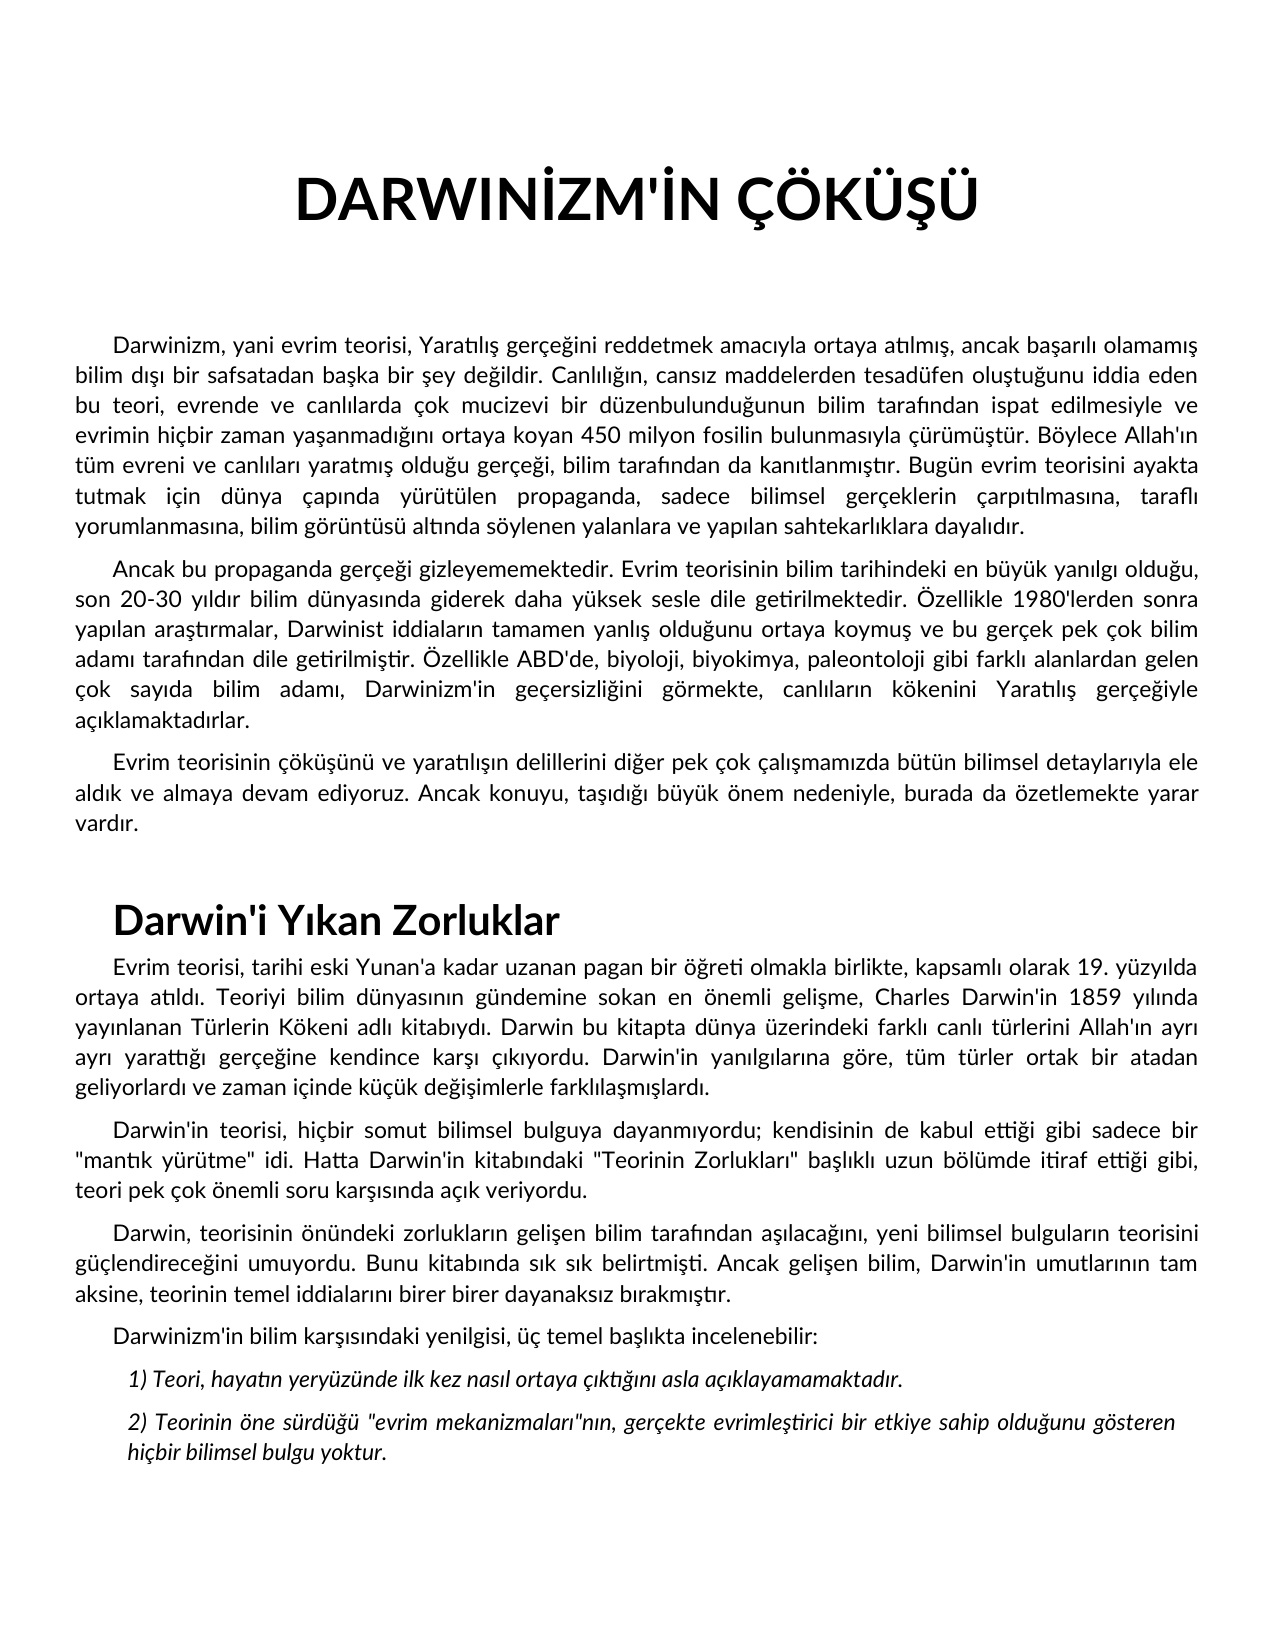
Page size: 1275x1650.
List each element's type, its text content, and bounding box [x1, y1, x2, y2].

subtitle DARWINİZM'İN ÇÖKÜŞÜ [75, 162, 1200, 232]
text Darwin, teorisinin önündeki zorlukların gelişen bilim tarafından aşılacağını, yeni bilimsel bulguların teorisini güçlendireceğini umuyordu. Bunu kitabında sık sık belirtmişti. Ancak gelişen bilim, Darwin'in umutlarının tam aksine, teorinin temel iddialarını birer birer dayanaksız bırakmıştır. [75, 1219, 1200, 1307]
text Darwinizm'in bilim karşısındaki yenilgisi, üç temel başlıkta incelenebilir: [75, 1322, 1200, 1349]
text Evrim teorisinin çöküşünü ve yaratılışın delillerini diğer pek çok çalışmamızda bütün bilimsel detaylarıyla ele aldık ve almaya devam ediyoruz. Ancak konuyu, taşıdığı büyük önem nedeniyle, burada da özetlemekte yarar vardır. [75, 748, 1200, 836]
text 2) Teorinin öne sürdüğü "evrim mekanizmaları"nın, gerçekte evrimleştirici bir etkiye sahip olduğunu gösteren hiçbir bilimsel bulgu yoktur. [127, 1407, 1177, 1465]
text Darwinizm, yani evrim teorisi, Yaratılış gerçeğini reddetmek amacıyla ortaya atılmış, ancak başarılı olamamış bilim dışı bir safsatadan başka bir şey değildir. Canlılığın, cansız maddelerden tesadüfen oluştuğunu iddia eden bu teori, evrende ve canlılarda çok mucizevi bir düzenbulunduğunun bilim tarafından ispat edilmesiyle ve evrimin hiçbir zaman yaşanmadığını ortaya koyan 450 milyon fosilin bulunmasıyla çürümüştür. Böylece Allah'ın tüm evreni ve canlıları yaratmış olduğu gerçeği, bilim tarafından da kanıtlanmıştır. Bugün evrim teorisini ayakta tutmak için dünya çapında yürütülen propaganda, sadece bilimsel gerçeklerin çarpıtılmasına, taraflı yorumlanmasına, bilim görüntüsü altında söylenen yalanlara ve yapılan sahtekarlıklara dayalıdır. [75, 330, 1200, 539]
text 1) Teori, hayatın yeryüzünde ilk kez nasıl ortaya çıktığını asla açıklayamamaktadır. [127, 1365, 1177, 1392]
subtitle Darwin'i Yıkan Zorluklar [112, 894, 1200, 944]
text Darwin'in teorisi, hiçbir somut bilimsel bulguya dayanmıyordu; kendisinin de kabul ettiği gibi sadece bir "mantık yürütme" idi. Hatta Darwin'in kitabındaki "Teorinin Zorlukları" başlıklı uzun bölümde itiraf ettiği gibi, teori pek çok önemli soru karşısında açık veriyordu. [75, 1116, 1200, 1204]
text Evrim teorisi, tarihi eski Yunan'a kadar uzanan pagan bir öğreti olmakla birlikte, kapsamlı olarak 19. yüzyılda ortaya atıldı. Teoriyi bilim dünyasının gündemine sokan en önemli gelişme, Charles Darwin'in 1859 yılında yayınlanan Türlerin Kökeni adlı kitabıydı. Darwin bu kitapta dünya üzerindeki farklı canlı türlerini Allah'ın ayrı ayrı yarattığı gerçeğine kendince karşı çıkıyordu. Darwin'in yanılgılarına göre, tüm türler ortak bir atadan geliyorlardı ve zaman içinde küçük değişimlerle farklılaşmışlardı. [75, 952, 1200, 1101]
text Ancak bu propaganda gerçeği gizleyememektedir. Evrim teorisinin bilim tarihindeki en büyük yanılgı olduğu, son 20-30 yıldır bilim dünyasında giderek daha yüksek sesle dile getirilmektedir. Özellikle 1980'lerden sonra yapılan araştırmalar, Darwinist iddiaların tamamen yanlış olduğunu ortaya koymuş ve bu gerçek pek çok bilim adamı tarafından dile getirilmiştir. Özellikle ABD'de, biyoloji, biyokimya, paleontoloji gibi farklı alanlardan gelen çok sayıda bilim adamı, Darwinizm'in geçersizliğini görmekte, canlıların kökenini Yaratılış gerçeğiyle açıklamaktadırlar. [75, 554, 1200, 733]
